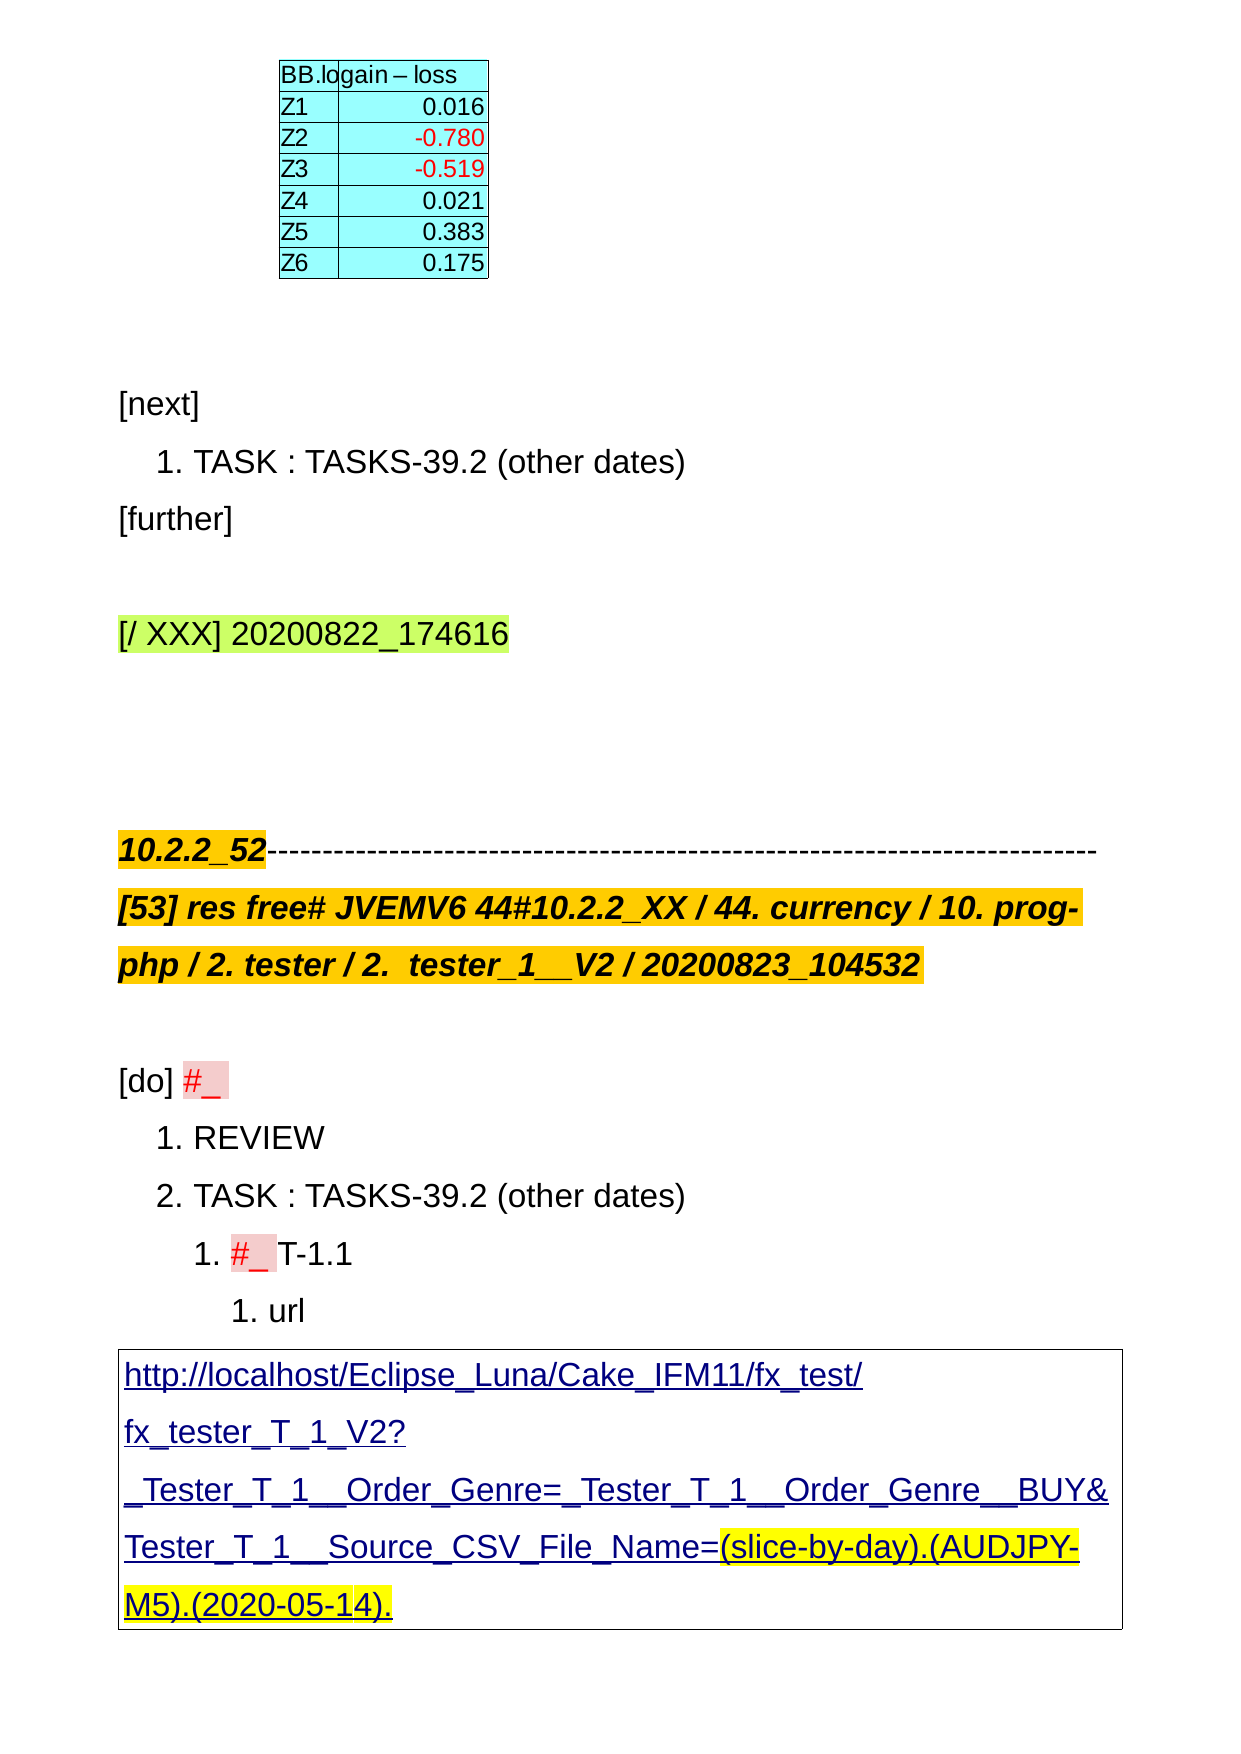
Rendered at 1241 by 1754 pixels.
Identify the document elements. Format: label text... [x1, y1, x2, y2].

text [do] #_ [118, 1061, 1122, 1099]
list url [231, 1291, 1122, 1329]
text [further] [118, 499, 1122, 538]
text [next] [118, 384, 1122, 422]
text [/ XXX] 20200822_174616 [118, 614, 1122, 653]
list REVIEW [156, 1118, 1122, 1157]
text [53] res free# JVEMV6 44#10.2.2_XX / 44. currency / 10. prog-php / 2. tester / 2. tester_1__V2 / 20200823_104532 [118, 888, 1122, 984]
list #_ T-1.1 [193, 1233, 1122, 1272]
list TASK : TASKS-39.2 (other dates) [156, 442, 1122, 480]
text 10.2.2_52--------------------------------------------------------------------------- [118, 830, 1122, 869]
table_header http://localhost/Eclipse_Luna/Cake_IFM11/fx_test/fx_tester_T_1_V2?_Tester_T_1__Order_Genre=_Tester_T_1__Order_Genre__BUY&Tester_T_1__Source_CSV_File_Name=(slice-by-day).(AUDJPY-M5).(2020-05-14). [119, 1350, 1122, 1629]
list TASK : TASKS-39.2 (other dates) [156, 1176, 1122, 1214]
